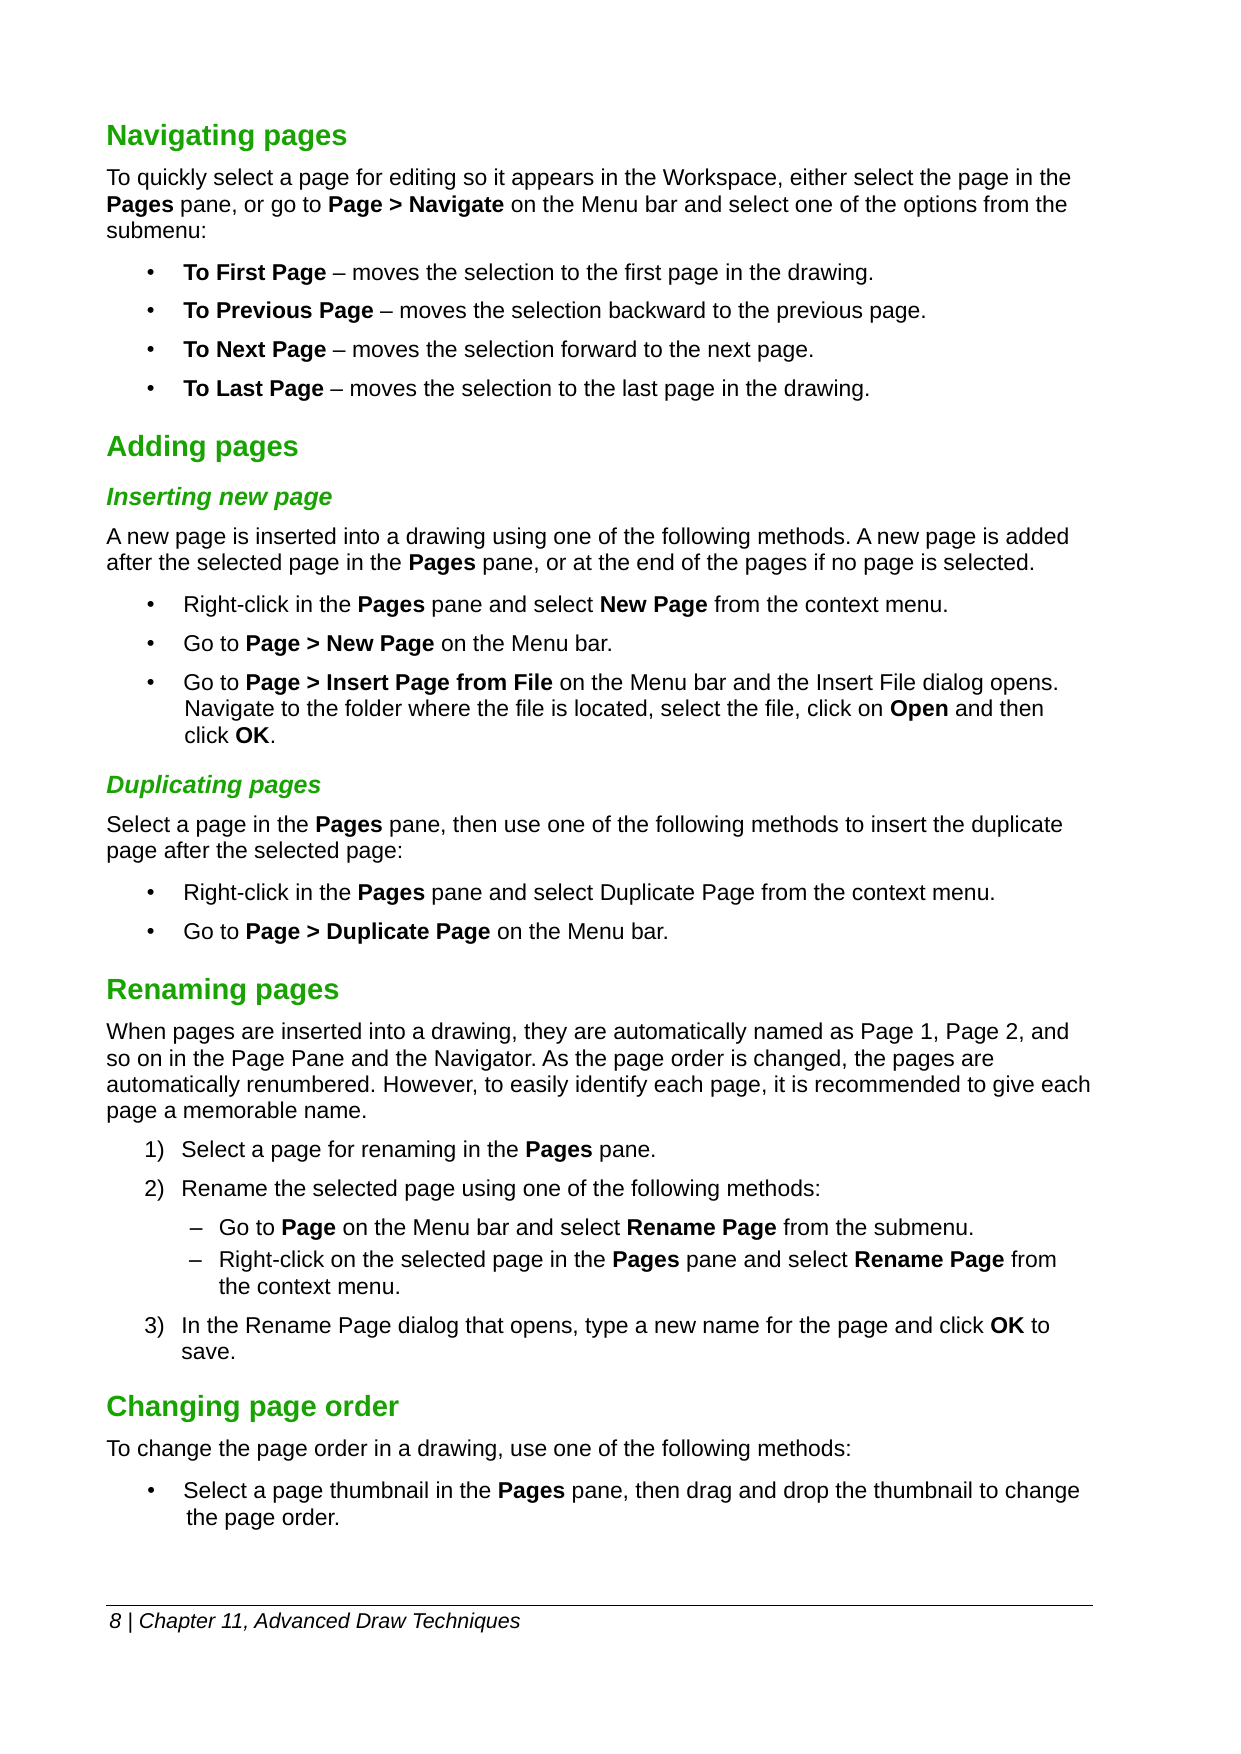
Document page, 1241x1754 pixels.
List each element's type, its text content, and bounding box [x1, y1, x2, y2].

subtitle Navigating pages [106, 118, 1093, 152]
list In the Rename Page dialog that opens, type a new name for the page and click OK to save. [164, 1312, 1093, 1364]
list To Next Page – moves the selection forward to the next page. [144, 333, 1093, 363]
text When pages are inserted into a drawing, they are automatically named as Page 1, Page 2, and so on in the Page Pane and the Navigator. As the page order is changed, the pages are automatically renumbered. However, to easily identify each page, it is recommended to give each page a memorable name. [106, 1018, 1093, 1123]
subtitle Renaming pages [106, 972, 1093, 1006]
list Right-click in the Pages pane and select Duplicate Page from the context menu. [144, 876, 1093, 905]
list Rename the selected page using one of the following methods: [164, 1175, 1093, 1201]
subtitle Duplicating pages [106, 769, 1093, 798]
list To Last Page – moves the selection to the last page in the drawing. [144, 372, 1093, 404]
text Select a page in the Pages pane, then use one of the following methods to insert the duplicate page after the selected page: [106, 811, 1093, 863]
list To quickly select a page for editing so it appears in the Workspace, either select the page in the Pages pane, or go to Page > Navigate on the Menu bar and select one of the options from the submenu: [106, 164, 1093, 243]
subtitle Adding pages [106, 429, 1093, 463]
text A new page is inserted into a drawing using one of the following methods. A new page is added after the selected page in the Pages pane, or at the end of the pages if no page is selected. [106, 523, 1093, 576]
subtitle Changing page order [106, 1389, 1093, 1423]
list Go to Page on the Menu bar and select Rename Page from the submenu. [189, 1214, 1093, 1240]
list Go to Page > New Page on the Menu bar. [144, 627, 1093, 656]
list Go to Page > Insert Page from File on the Menu bar and the Insert File dialog opens. Navigate to the folder where the file is located, select the file, click on Open and then click OK. [144, 666, 1093, 751]
subtitle Inserting new page [106, 482, 1093, 511]
list Go to Page > Duplicate Page on the Menu bar. [144, 915, 1093, 947]
list To Previous Page – moves the selection backward to the previous page. [144, 294, 1093, 324]
list Right-click on the selected page in the Pages pane and select Rename Page from the context menu. [189, 1246, 1093, 1299]
list Right-click in the Pages pane and select New Page from the context menu. [144, 588, 1093, 617]
list To First Page – moves the selection to the first page in the drawing. [144, 256, 1093, 285]
text To change the page order in a drawing, use one of the following methods: [106, 1435, 1093, 1462]
list Select a page thumbnail in the Pages pane, then drag and drop the thumbnail to change the page order. [144, 1474, 1093, 1530]
list Select a page for renaming in the Pages pane. [164, 1136, 1093, 1162]
